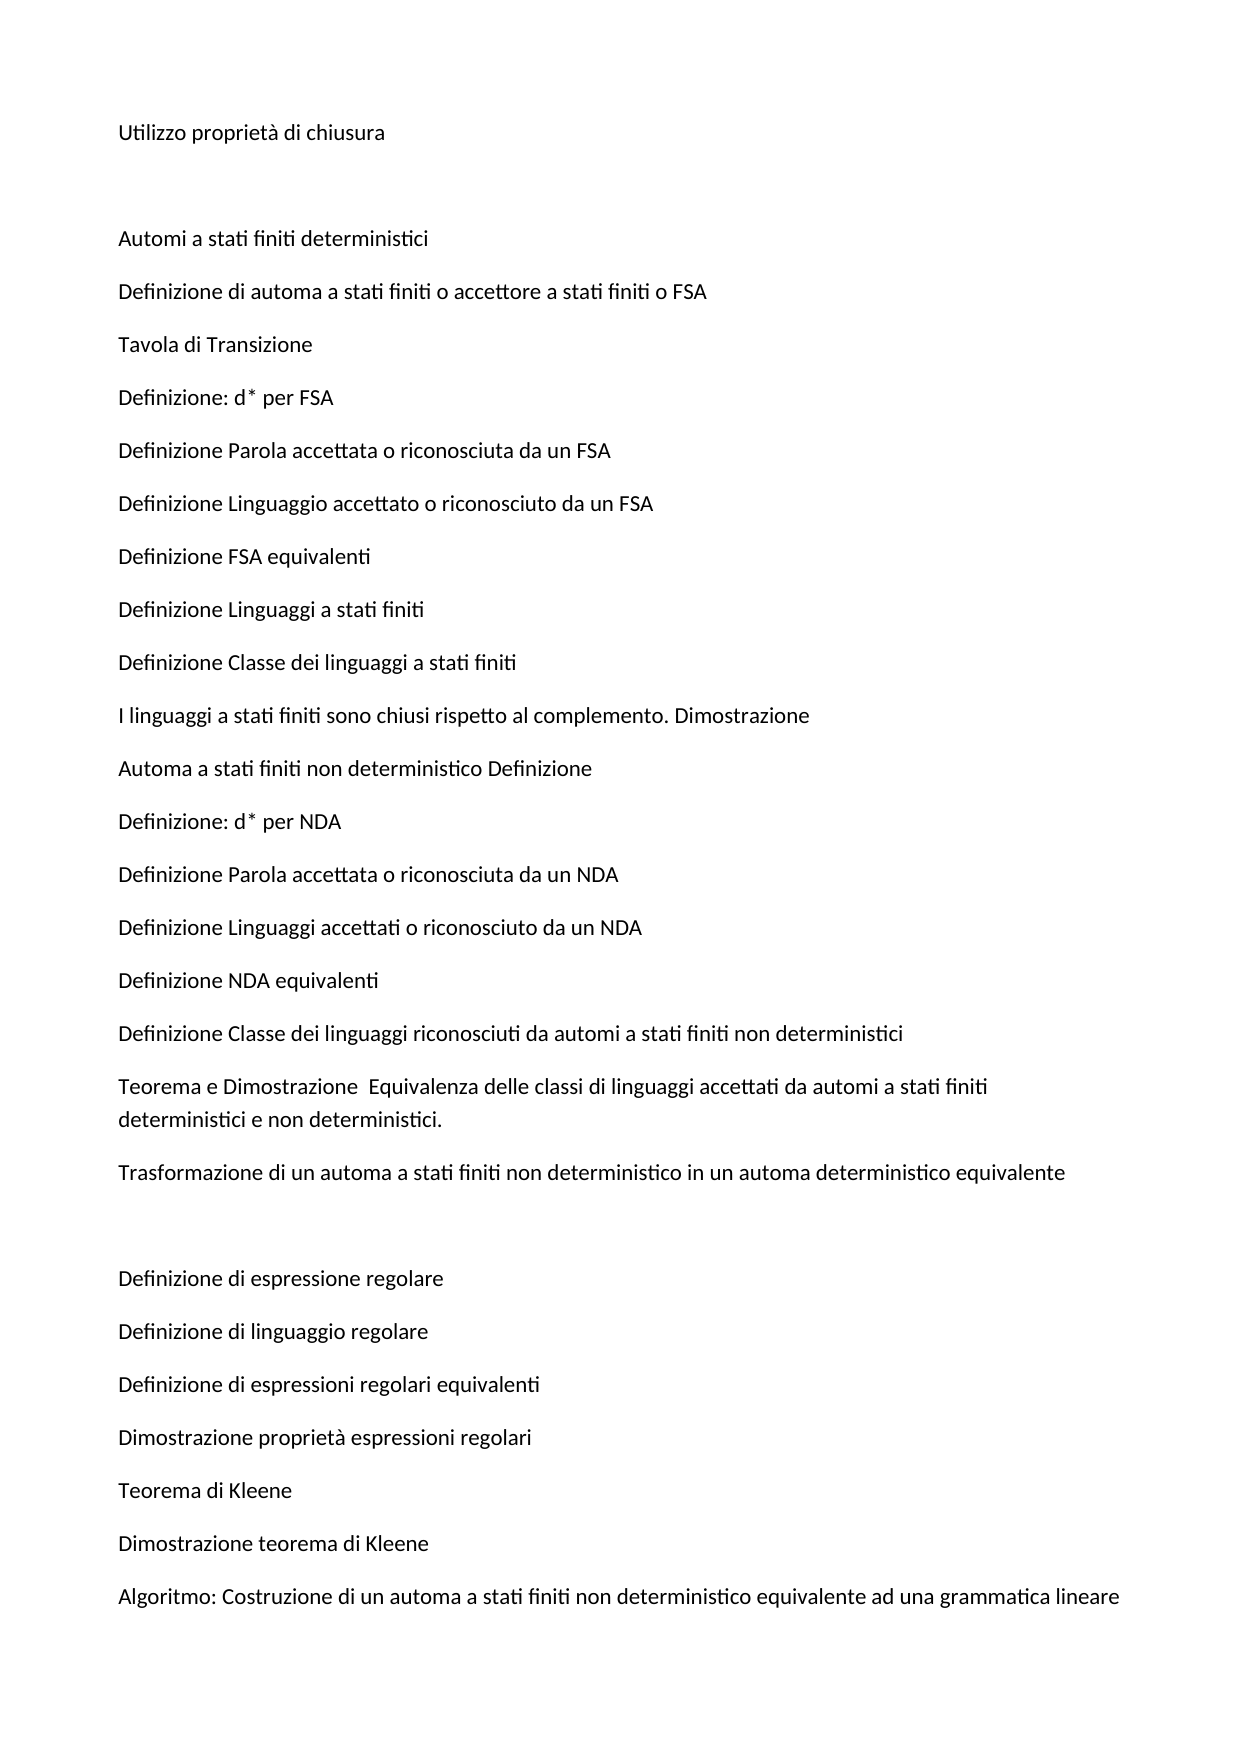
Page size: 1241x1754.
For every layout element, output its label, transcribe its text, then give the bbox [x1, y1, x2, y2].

text Definizione di espressione regolare [118, 1264, 1122, 1292]
text Trasformazione di un automa a stati finiti non deterministico in un automa deterministico equivalente [118, 1158, 1122, 1186]
text Dimostrazione teorema di Kleene [118, 1529, 1122, 1557]
text Definizione Classe dei linguaggi riconosciuti da automi a stati finiti non deterministici [118, 1019, 1122, 1047]
text Definizione FSA equivalenti [118, 542, 1122, 570]
text Automi a stati finiti deterministici [118, 224, 1122, 252]
text Teorema di Kleene [118, 1476, 1122, 1504]
text Definizione Classe dei linguaggi a stati finiti [118, 648, 1122, 676]
text Definizione di linguaggio regolare [118, 1317, 1122, 1345]
text Definizione NDA equivalenti [118, 966, 1122, 994]
text Definizione di espressioni regolari equivalenti [118, 1370, 1122, 1398]
text Definizione Parola accettata o riconosciuta da un FSA [118, 436, 1122, 464]
text I linguaggi a stati finiti sono chiusi rispetto al complemento. Dimostrazione [118, 701, 1122, 729]
text Definizione Parola accettata o riconosciuta da un NDA [118, 860, 1122, 888]
text Algoritmo: Costruzione di un automa a stati finiti non deterministico equivalente ad una grammatica lineare [118, 1582, 1122, 1610]
text Definizione Linguaggi a stati finiti [118, 595, 1122, 623]
text Definizione: d* per FSA [118, 383, 1122, 411]
text Tavola di Transizione [118, 330, 1122, 358]
text Utilizzo proprietà di chiusura [118, 118, 1122, 146]
text Automa a stati finiti non deterministico Definizione [118, 754, 1122, 782]
text Definizione di automa a stati finiti o accettore a stati finiti o FSA [118, 277, 1122, 305]
text Definizione: d* per NDA [118, 807, 1122, 835]
text Teorema e Dimostrazione Equivalenza delle classi di linguaggi accettati da automi a stati finiti deterministici e non deterministici. [118, 1072, 1122, 1133]
text Definizione Linguaggio accettato o riconosciuto da un FSA [118, 489, 1122, 517]
text Dimostrazione proprietà espressioni regolari [118, 1423, 1122, 1451]
text Definizione Linguaggi accettati o riconosciuto da un NDA [118, 913, 1122, 941]
